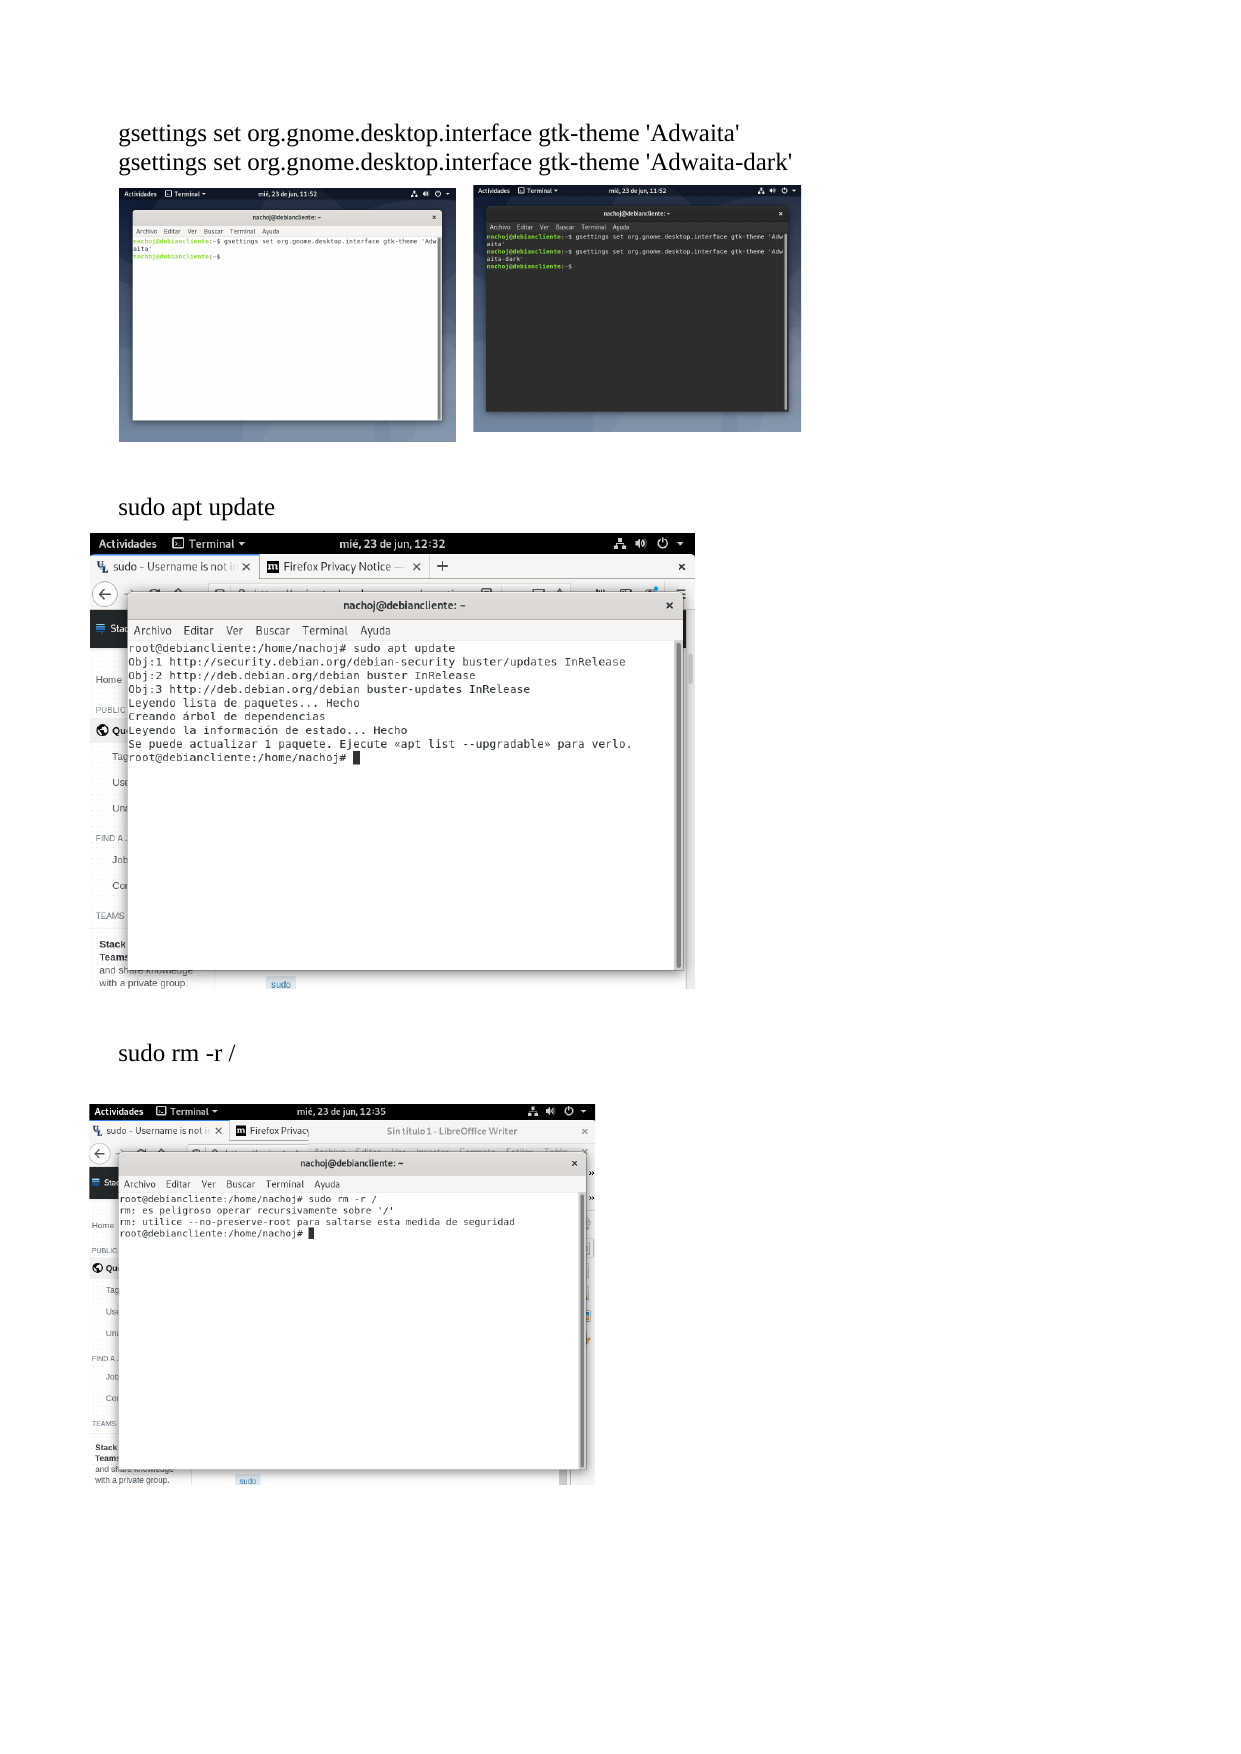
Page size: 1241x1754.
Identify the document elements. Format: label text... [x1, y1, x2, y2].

picture [119, 188, 456, 442]
picture [473, 185, 802, 432]
text sudo rm -r / [118, 1038, 1122, 1067]
text gsettings set org.gnome.desktop.interface gtk-theme 'Adwaita-dark' [118, 147, 1122, 176]
text gsettings set org.gnome.desktop.interface gtk-theme 'Adwaita' [118, 118, 1122, 147]
text sudo apt update [118, 492, 1122, 521]
picture [89, 1104, 596, 1485]
picture [90, 533, 695, 989]
